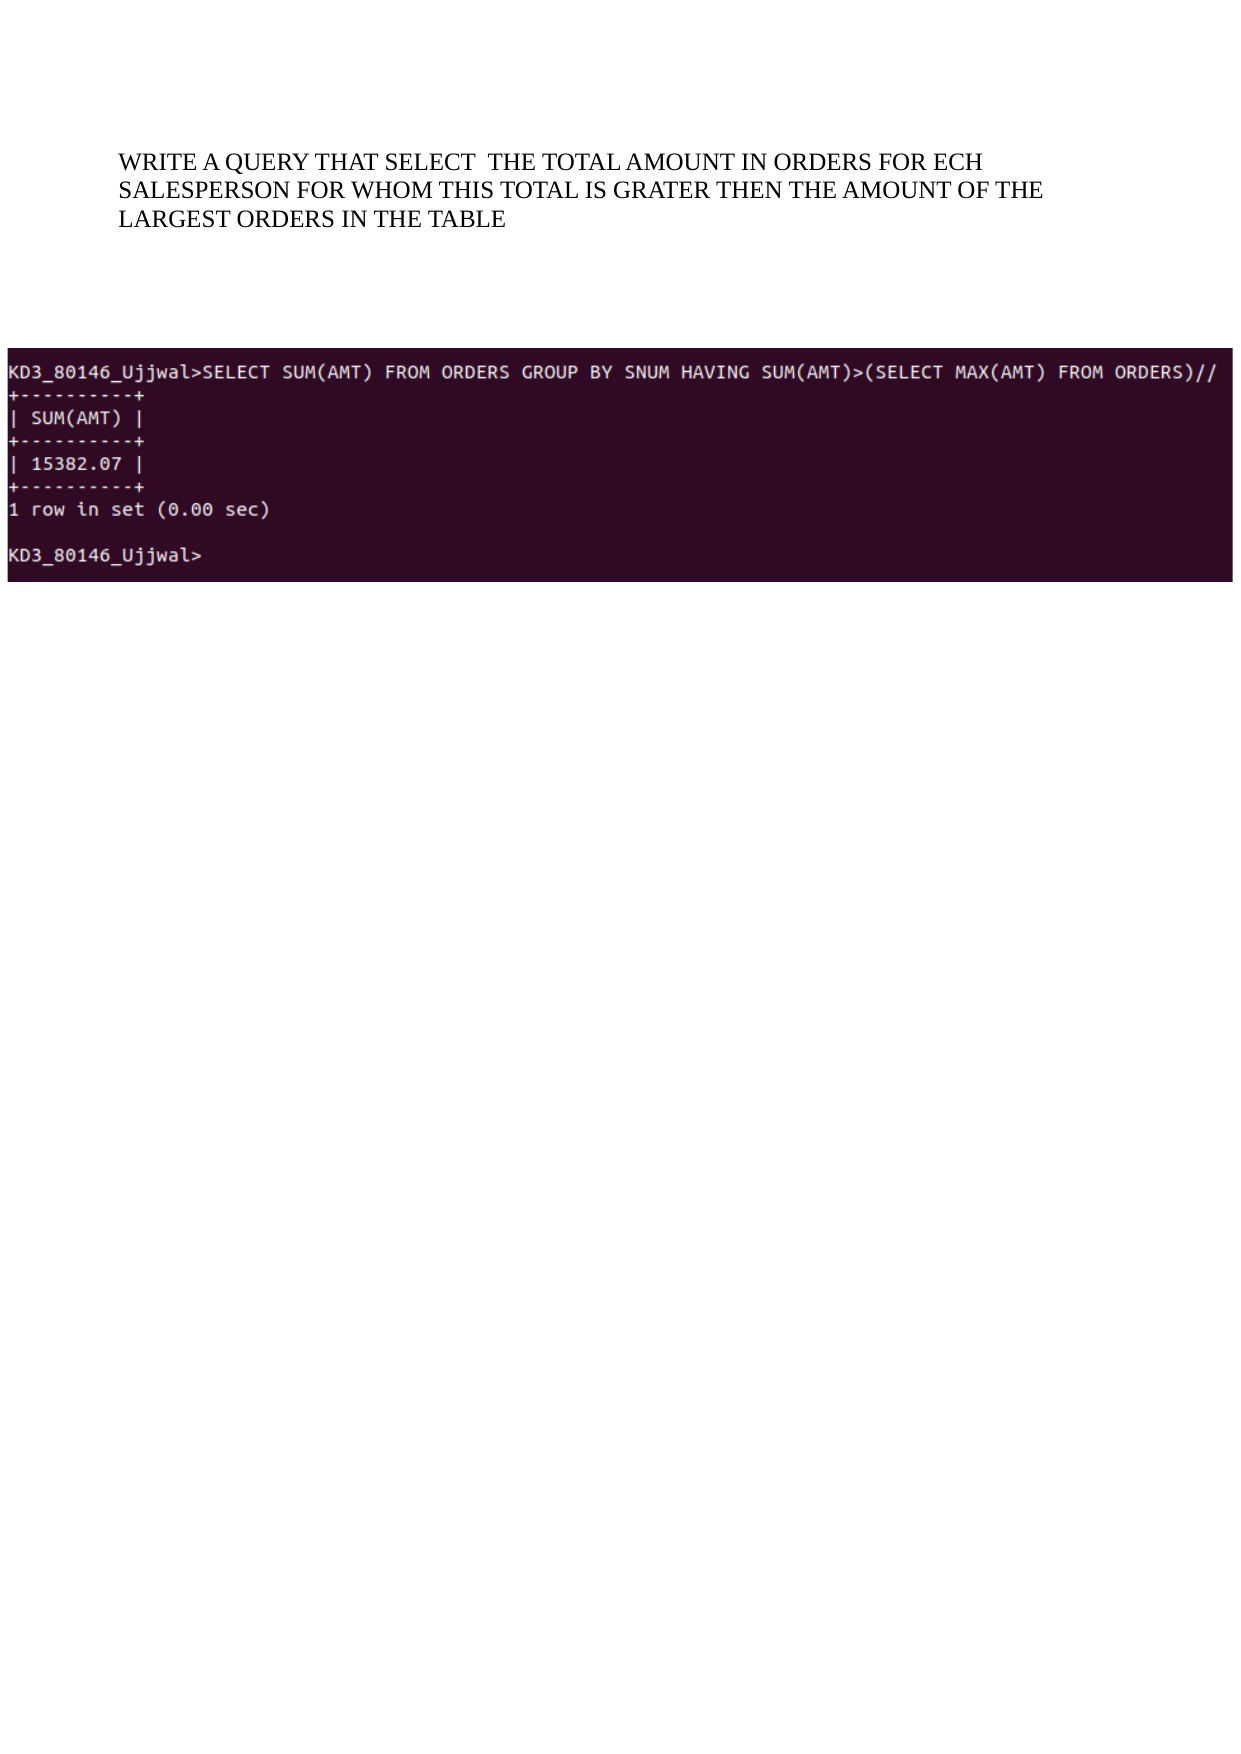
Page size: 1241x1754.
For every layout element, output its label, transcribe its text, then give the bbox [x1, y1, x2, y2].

picture [7, 348, 1233, 582]
text WRITE A QUERY THAT SELECT THE TOTAL AMOUNT IN ORDERS FOR ECH SALESPERSON FOR WHOM THIS TOTAL IS GRATER THEN THE AMOUNT OF THE LARGEST ORDERS IN THE TABLE [118, 147, 1122, 233]
